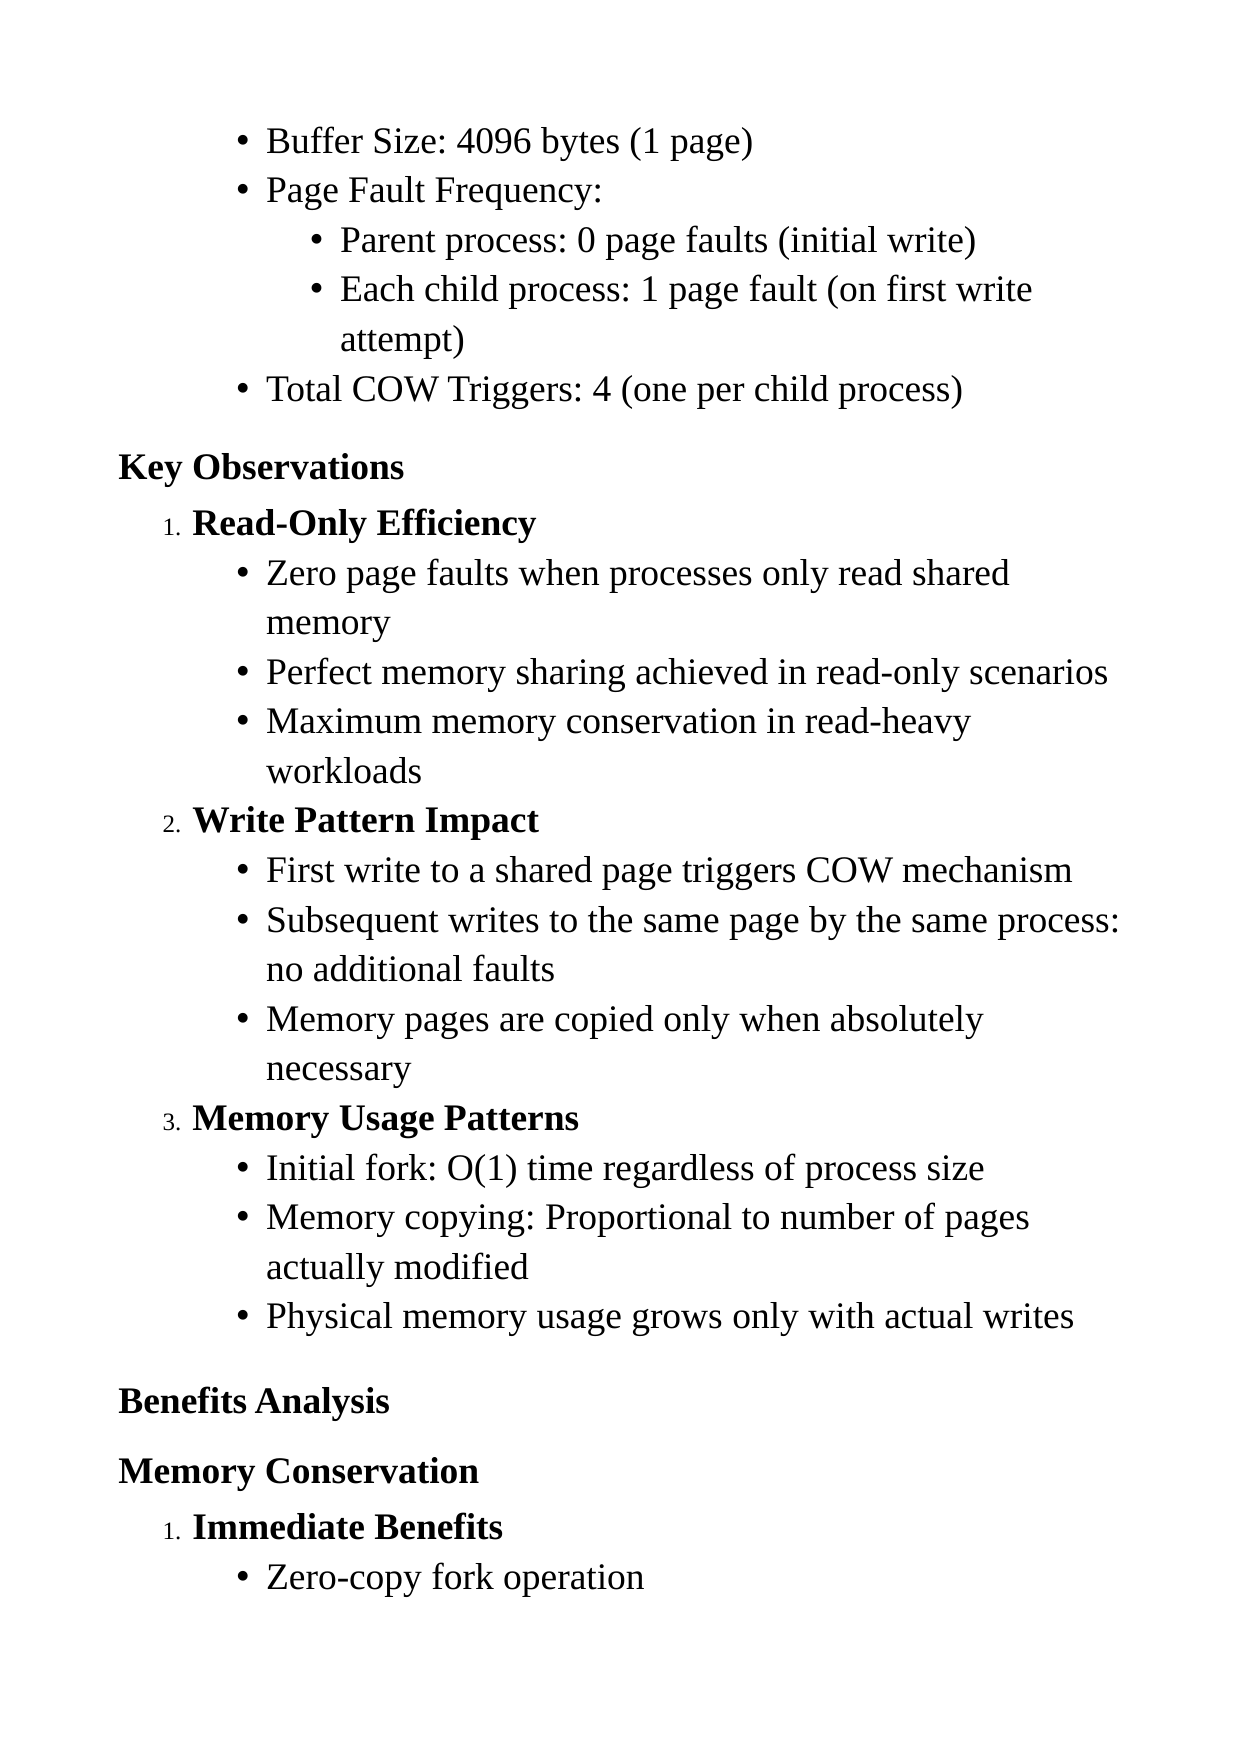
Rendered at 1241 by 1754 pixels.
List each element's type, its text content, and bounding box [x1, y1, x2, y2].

list First write to a shared page triggers COW mechanism [236, 847, 1122, 891]
subtitle Key Observations [118, 445, 1122, 488]
list Initial fork: O(1) time regardless of process size [236, 1145, 1122, 1188]
list Memory Usage Patterns [162, 1095, 1122, 1138]
list Maximum memory conservation in read-heavy workloads [236, 699, 1122, 791]
list Memory copying: Proportional to number of pages actually modified [236, 1194, 1122, 1287]
list Parent process: 0 page faults (initial write) [310, 217, 1122, 260]
list Immediate Benefits [162, 1504, 1122, 1548]
list Physical memory usage grows only with actual writes [236, 1294, 1122, 1337]
list Read-Only Efficiency [162, 500, 1122, 543]
list Perfect memory sharing achieved in read-only scenarios [236, 649, 1122, 692]
list Memory pages are copied only when absolutely necessary [236, 996, 1122, 1089]
list Zero page faults when processes only read shared memory [236, 550, 1122, 643]
list Each child process: 1 page fault (on first write attempt) [310, 267, 1122, 359]
list Write Pattern Impact [162, 798, 1122, 841]
list Subsequent writes to the same page by the same process: no additional faults [236, 897, 1122, 990]
subtitle Benefits Analysis [118, 1379, 1122, 1422]
list Page Fault Frequency: [236, 168, 1122, 211]
subtitle Memory Conservation [118, 1449, 1122, 1492]
list Total COW Triggers: 4 (one per child process) [236, 366, 1122, 409]
list Zero-copy fork operation [236, 1554, 1122, 1597]
list Buffer Size: 4096 bytes (1 page) [236, 118, 1122, 161]
